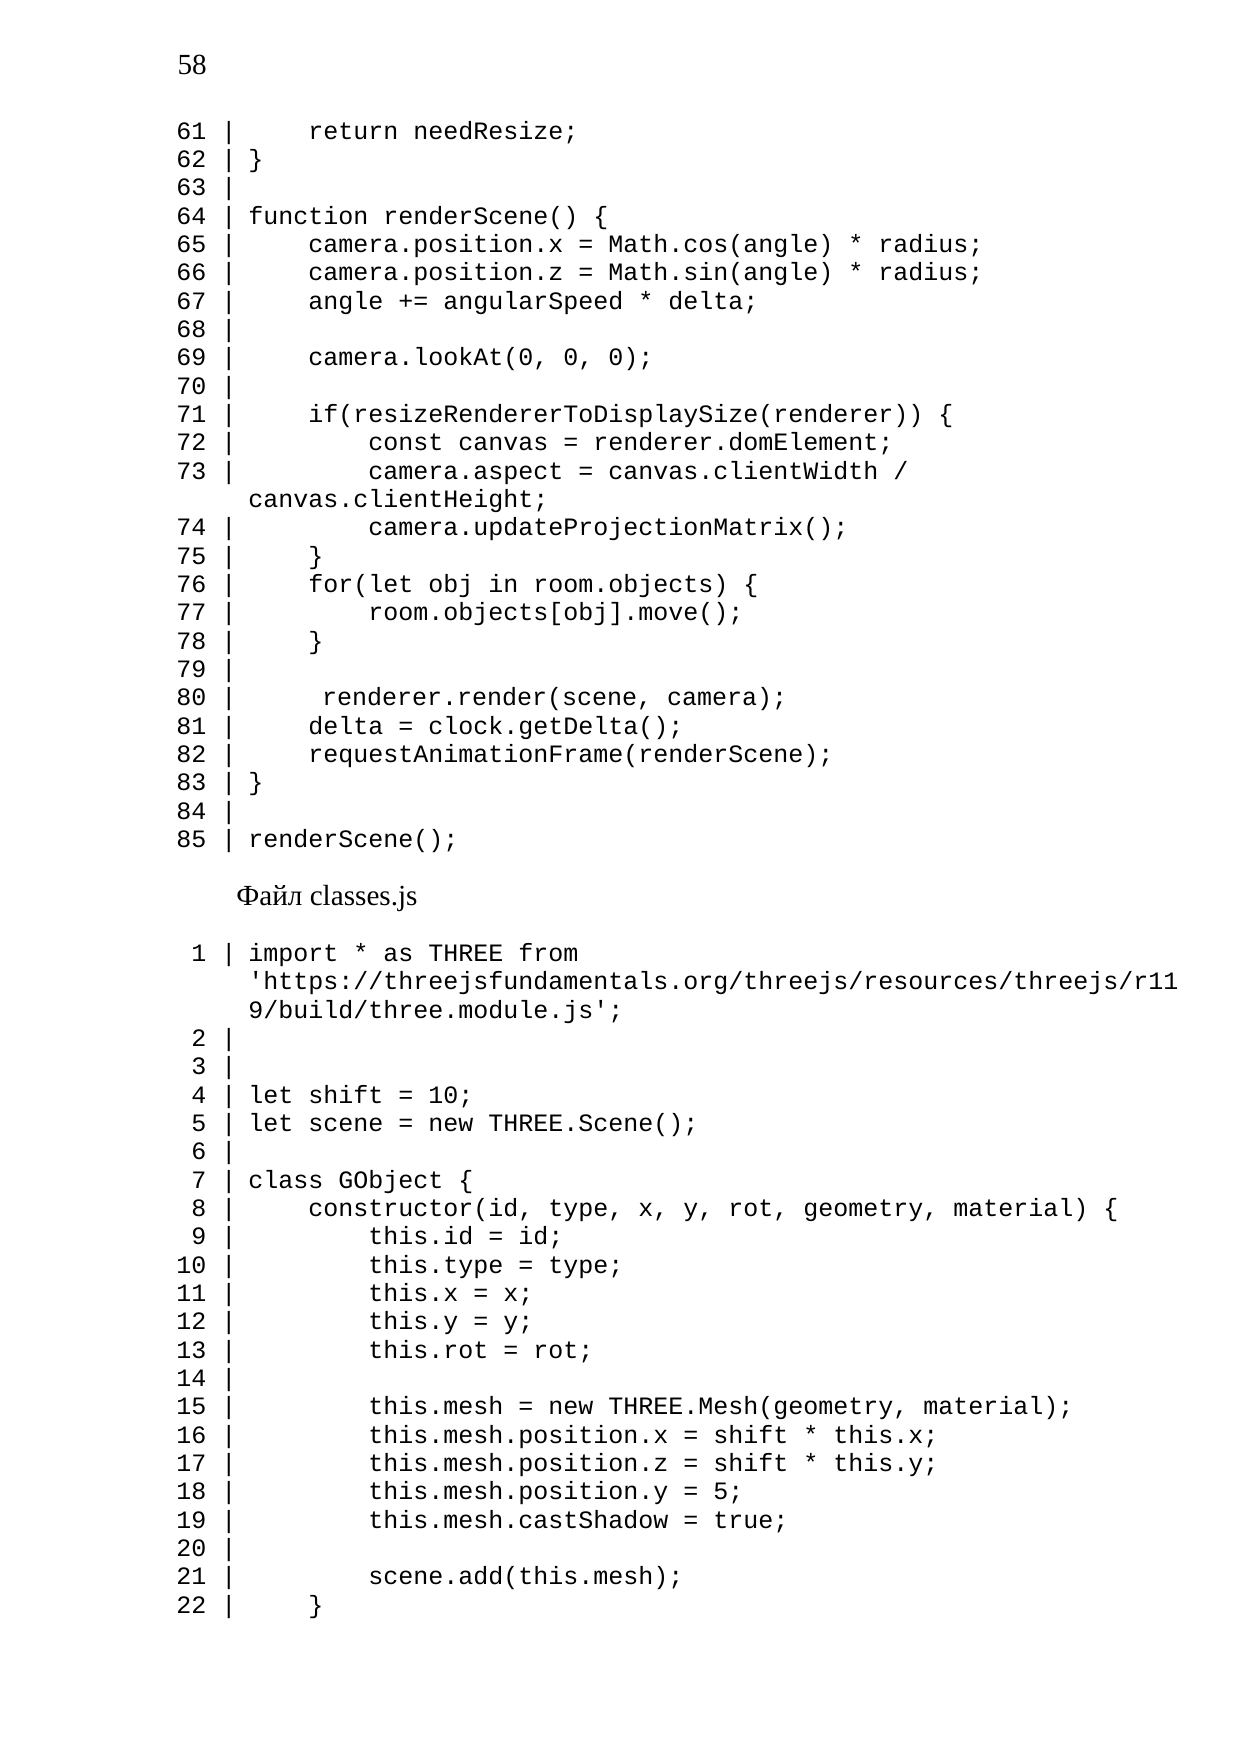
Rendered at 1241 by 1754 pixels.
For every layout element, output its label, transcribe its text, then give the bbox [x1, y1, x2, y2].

list requestAnimationFrame(renderScene); [236, 742, 1181, 770]
list this.mesh.position.x = shift * this.x; [236, 1422, 1181, 1451]
list camera.position.x = Math.cos(angle) * radius; [236, 232, 1181, 260]
list this.mesh.castShadow = true; [236, 1507, 1181, 1536]
list } [236, 147, 1181, 175]
list return needResize; [236, 118, 1181, 147]
list let scene = new THREE.Scene(); [236, 1111, 1181, 1139]
text Файл classes.js [177, 878, 1181, 912]
list const canvas = renderer.domElement; [236, 430, 1181, 458]
list angle += angularSpeed * delta; [236, 288, 1181, 317]
list constructor(id, type, x, y, rot, geometry, material) { [236, 1196, 1181, 1224]
list } [236, 628, 1181, 657]
list delta = clock.getDelta(); [236, 713, 1181, 742]
list this.x = x; [236, 1281, 1181, 1309]
list renderScene(); [236, 827, 1181, 855]
list camera.position.z = Math.sin(angle) * radius; [236, 260, 1181, 288]
list room.objects[obj].move(); [236, 600, 1181, 628]
list this.mesh.position.z = shift * this.y; [236, 1451, 1181, 1479]
list import * as THREE from 'https://threejsfundamentals.org/threejs/resources/threejs/r119/build/three.module.js'; [236, 941, 1181, 1026]
list } [236, 543, 1181, 572]
list } [236, 770, 1181, 798]
list this.rot = rot; [236, 1337, 1181, 1366]
list this.type = type; [236, 1252, 1181, 1281]
list camera.updateProjectionMatrix(); [236, 515, 1181, 543]
list for(let obj in room.objects) { [236, 572, 1181, 600]
list if(resizeRendererToDisplaySize(renderer)) { [236, 402, 1181, 430]
list camera.aspect = canvas.clientWidth / canvas.clientHeight; [236, 458, 1181, 515]
list class GObject { [236, 1167, 1181, 1196]
list camera.lookAt(0, 0, 0); [236, 345, 1181, 373]
list } [236, 1592, 1181, 1621]
list function renderScene() { [236, 203, 1181, 232]
list this.mesh = new THREE.Mesh(geometry, material); [236, 1394, 1181, 1422]
list this.id = id; [236, 1224, 1181, 1252]
list let shift = 10; [236, 1082, 1181, 1111]
list this.mesh.position.y = 5; [236, 1479, 1181, 1507]
list scene.add(this.mesh); [236, 1564, 1181, 1592]
list renderer.render(scene, camera); [236, 685, 1181, 713]
list this.y = y; [236, 1309, 1181, 1337]
